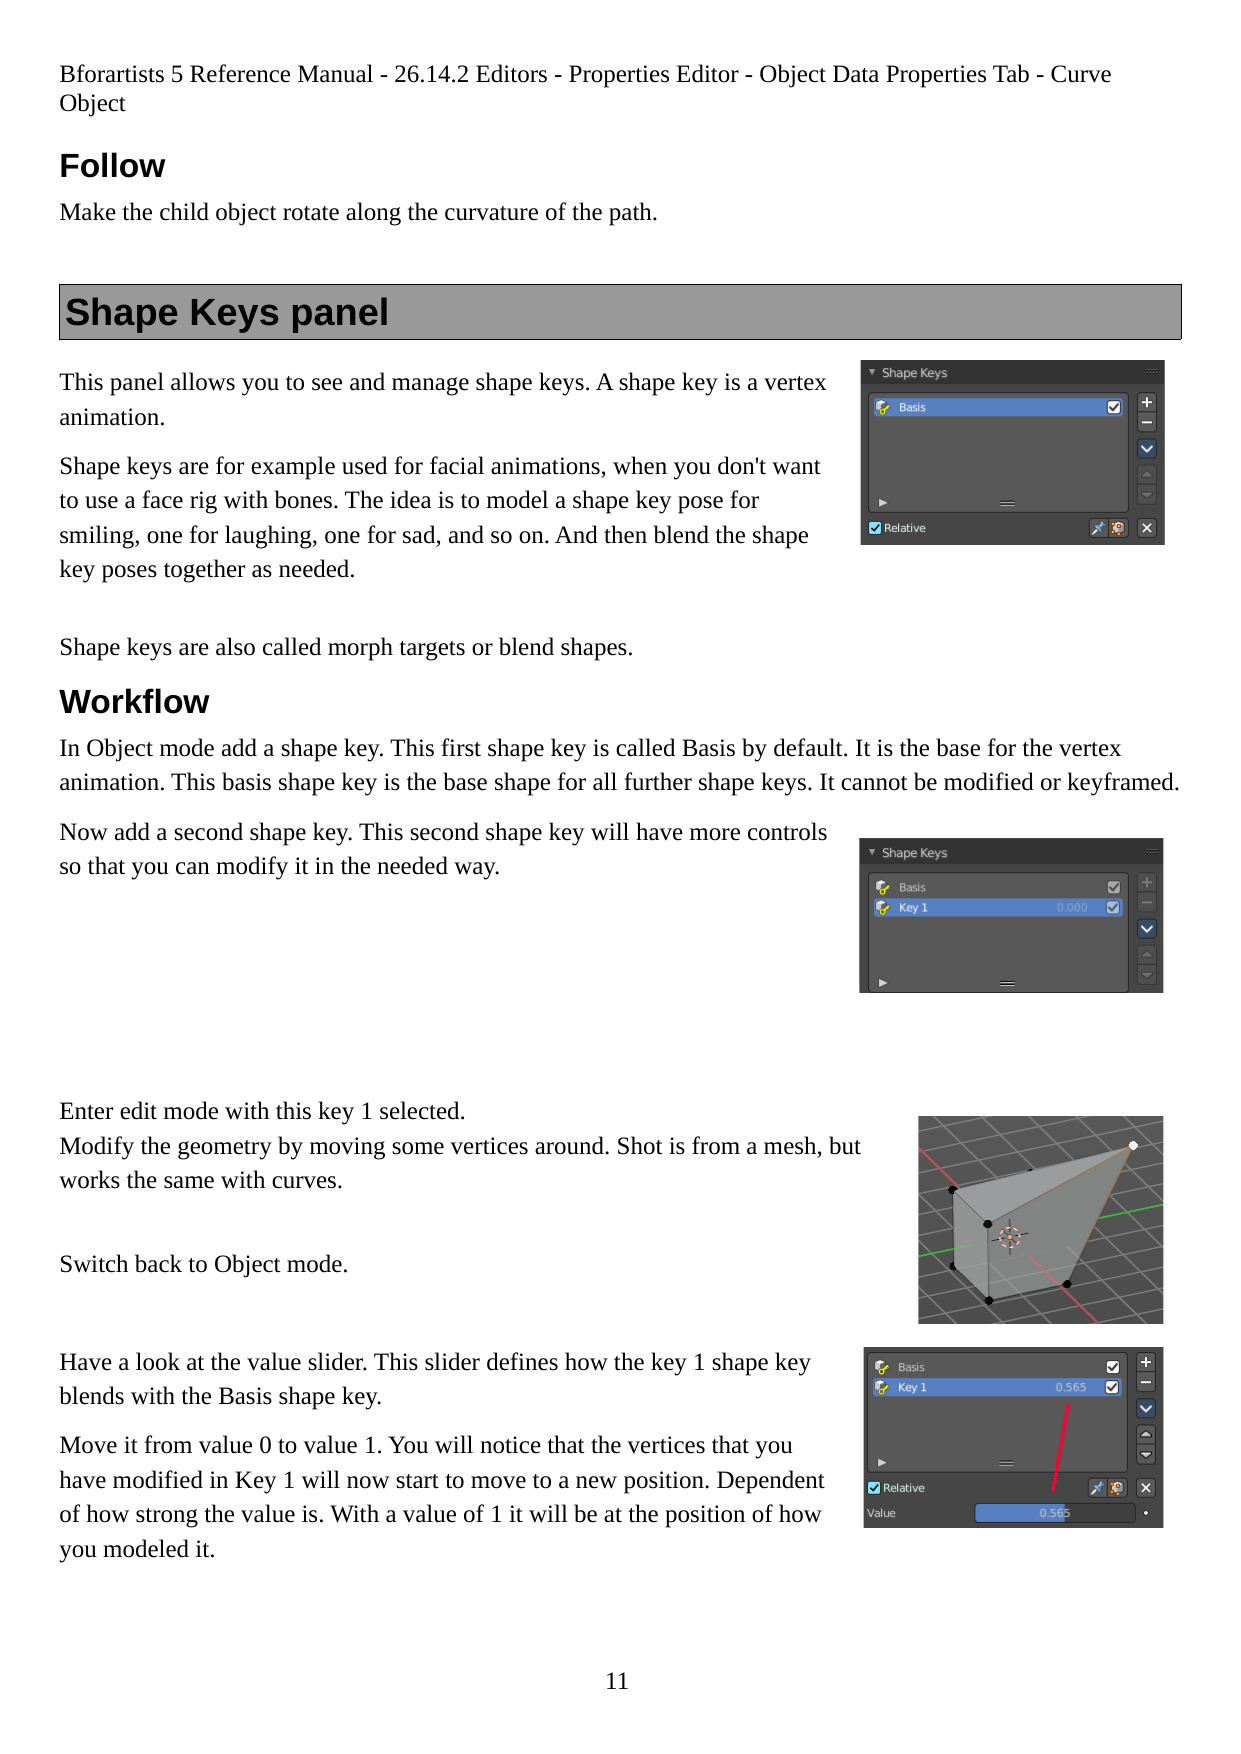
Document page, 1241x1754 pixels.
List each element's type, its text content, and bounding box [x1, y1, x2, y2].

text [1164, 1214, 1181, 1278]
picture [863, 1347, 1164, 1528]
subtitle Follow [59, 146, 1181, 185]
text Have a look at the value slider. This slider defines how the key 1 shape key blends with the Basis shape key. [59, 1347, 863, 1410]
picture [918, 1116, 1164, 1324]
text Now add a second shape key. This second shape key will have more controls so that you can modify it in the needed way. [59, 817, 1181, 880]
text Shape keys are for example used for facial animations, when you don't want to use a face rig with bones. The idea is to model a shape key pose for smiling, one for laughing, one for sad, and so on. And then blend the shape key poses together as needed. [59, 451, 1181, 583]
text In Object mode add a shape key. This first shape key is called Basis by default. It is the base for the vertex animation. This basis shape key is the base shape for all further shape keys. It cannot be modified or keyframed. [59, 733, 1181, 796]
text Switch back to Object mode. [59, 1214, 918, 1278]
picture [859, 838, 1164, 993]
picture [860, 360, 1165, 545]
text Enter edit mode with this key 1 selected. Modify the geometry by moving some vertices around. Shot is from a mesh, but works the same with curves. [59, 1096, 1181, 1194]
text Move it from value 0 to value 1. You will notice that the vertices that you have modified in Key 1 will now start to move to a new position. Dependent of how strong the value is. With a value of 1 it will be at the position of how you modeled it. [59, 1431, 1181, 1563]
subtitle Workflow [59, 682, 1181, 721]
text Make the child object rotate along the curvature of the path. [59, 197, 1181, 226]
text Shape keys are also called morph targets or blend shapes. [59, 632, 1181, 661]
text This panel allows you to see and manage shape keys. A shape key is a vertex animation. [59, 367, 860, 431]
table_header Shape Keys panel [60, 285, 1181, 339]
